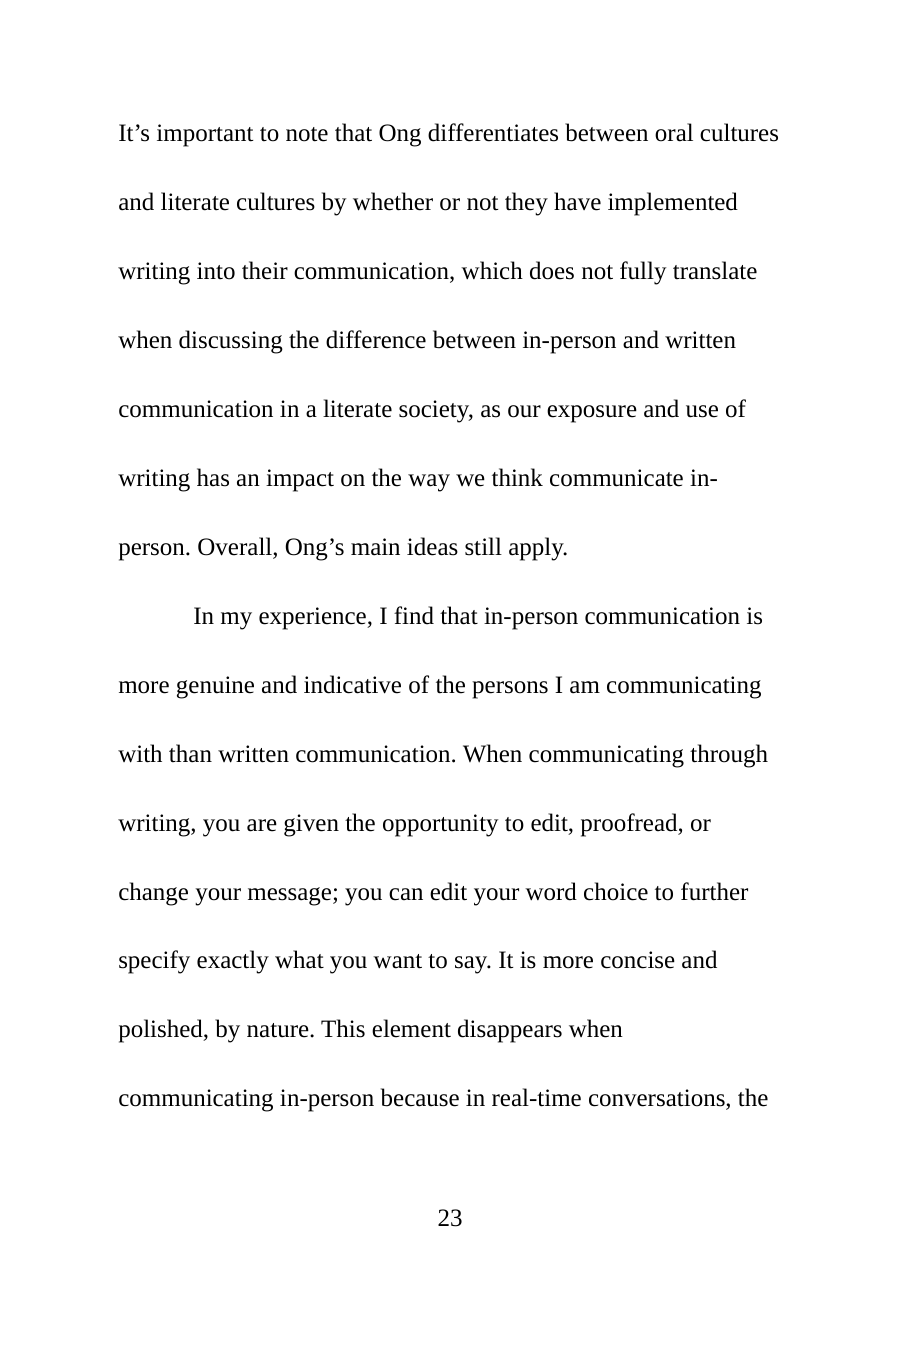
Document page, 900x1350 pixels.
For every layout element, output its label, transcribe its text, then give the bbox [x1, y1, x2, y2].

text In my experience, I find that in-person communication is more genuine and indicative of the persons I am communicating with than written communication. When communicating through writing, you are given the opportunity to edit, proofread, or change your message; you can edit your word choice to further specify exactly what you want to say. It is more concise and polished, by nature. This element disappears when communicating in-person because in real-time conversations, the [118, 601, 782, 1112]
text It’s important to note that Ong differentiates between oral cultures and literate cultures by whether or not they have implemented writing into their communication, which does not fully translate when discussing the difference between in-person and written communication in a literate society, as our exposure and use of writing has an impact on the way we think communicate in-person. Overall, Ong’s main ideas still apply. [118, 118, 782, 561]
